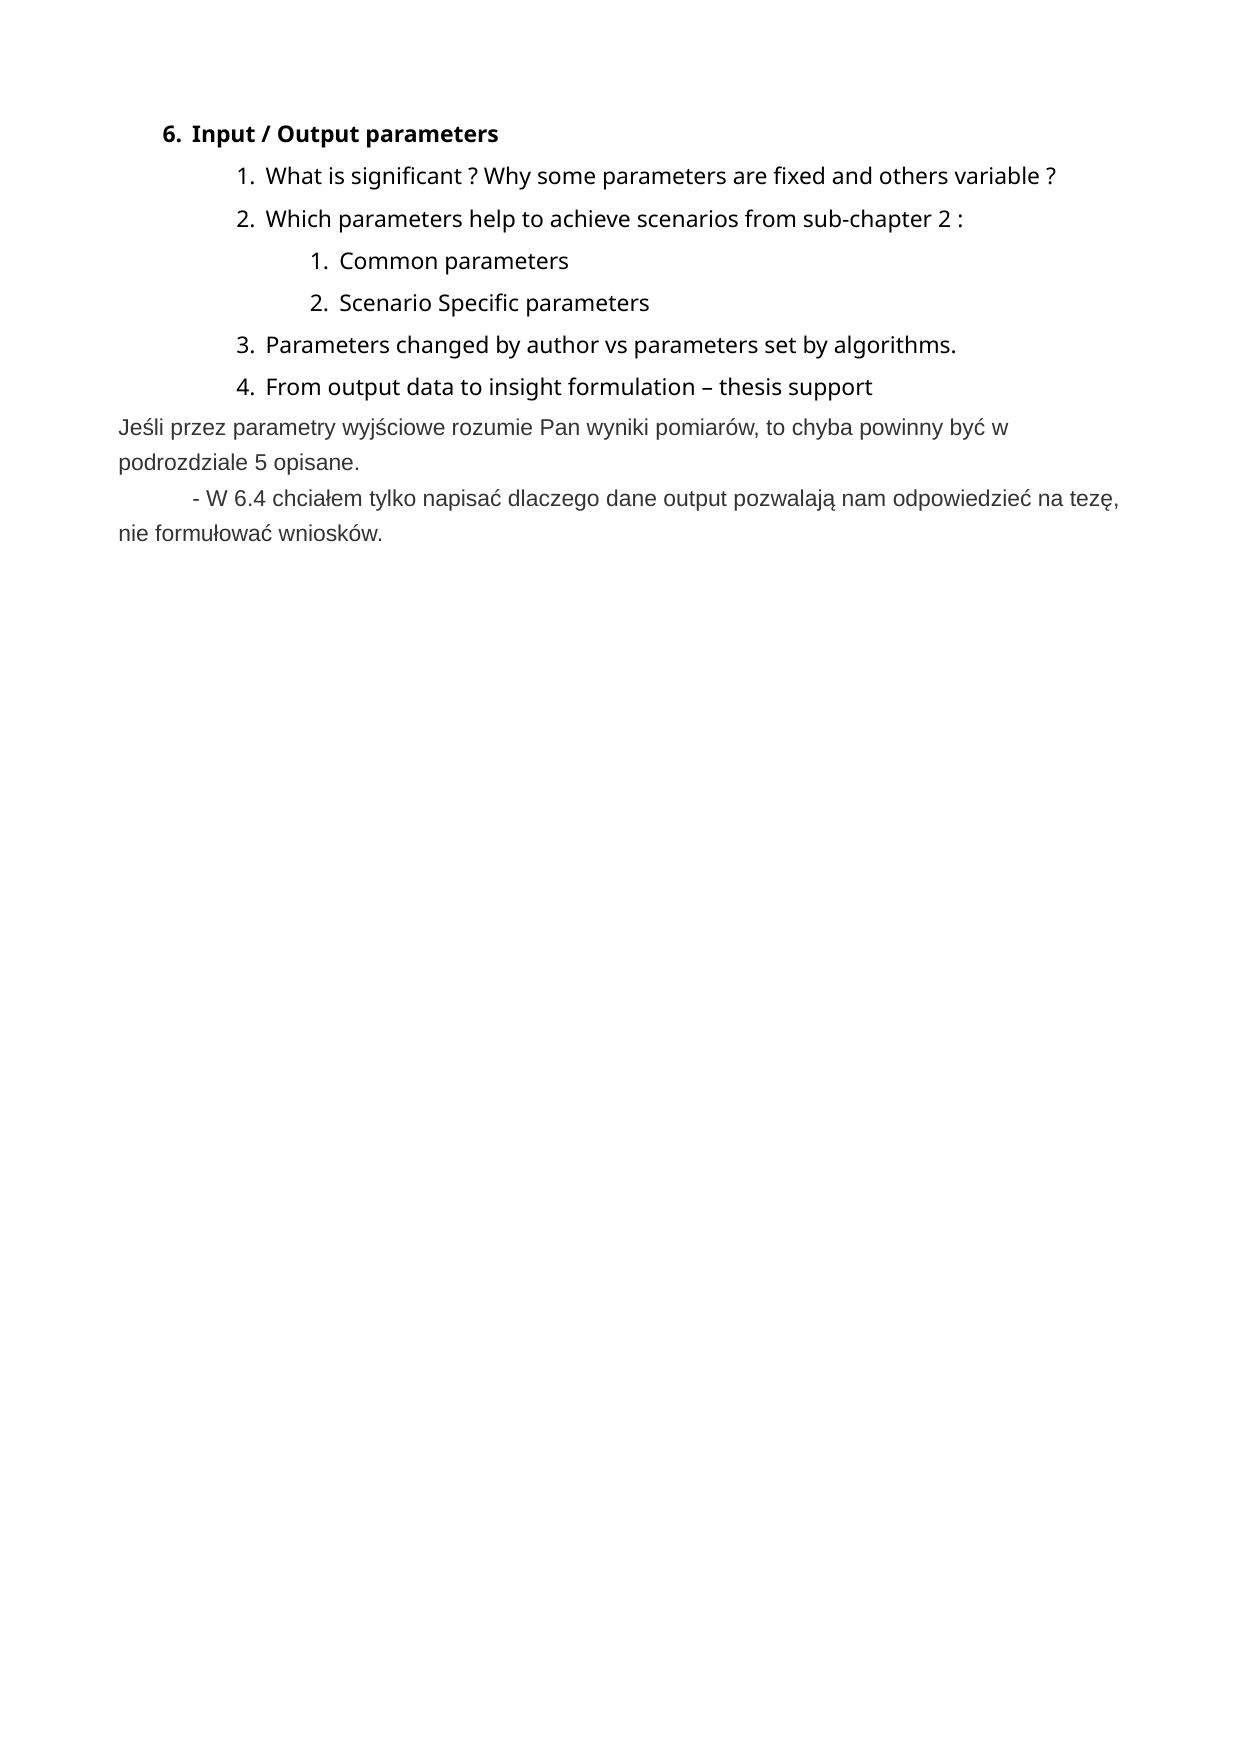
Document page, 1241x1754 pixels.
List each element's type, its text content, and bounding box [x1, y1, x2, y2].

list Scenario Specific parameters [309, 287, 1122, 318]
list Parameters changed by author vs parameters set by algorithms. [236, 329, 1122, 360]
list From output data to insight formulation – thesis support [236, 371, 1122, 402]
list Which parameters help to achieve scenarios from sub-chapter 2 : [236, 202, 1122, 234]
list Input / Output parameters [162, 118, 1122, 149]
list What is significant ? Why some parameters are fixed and others variable ? [236, 160, 1122, 192]
text Jeśli przez parametry wyjściowe rozumie Pan wyniki pomiarów, to chyba powinny być w podrozdziale 5 opisane. [118, 413, 1122, 475]
text - W 6.4 chciałem tylko napisać dlaczego dane output pozwalają nam odpowiedzieć na tezę, nie formułować wniosków. [118, 484, 1122, 546]
list Common parameters [309, 245, 1122, 276]
